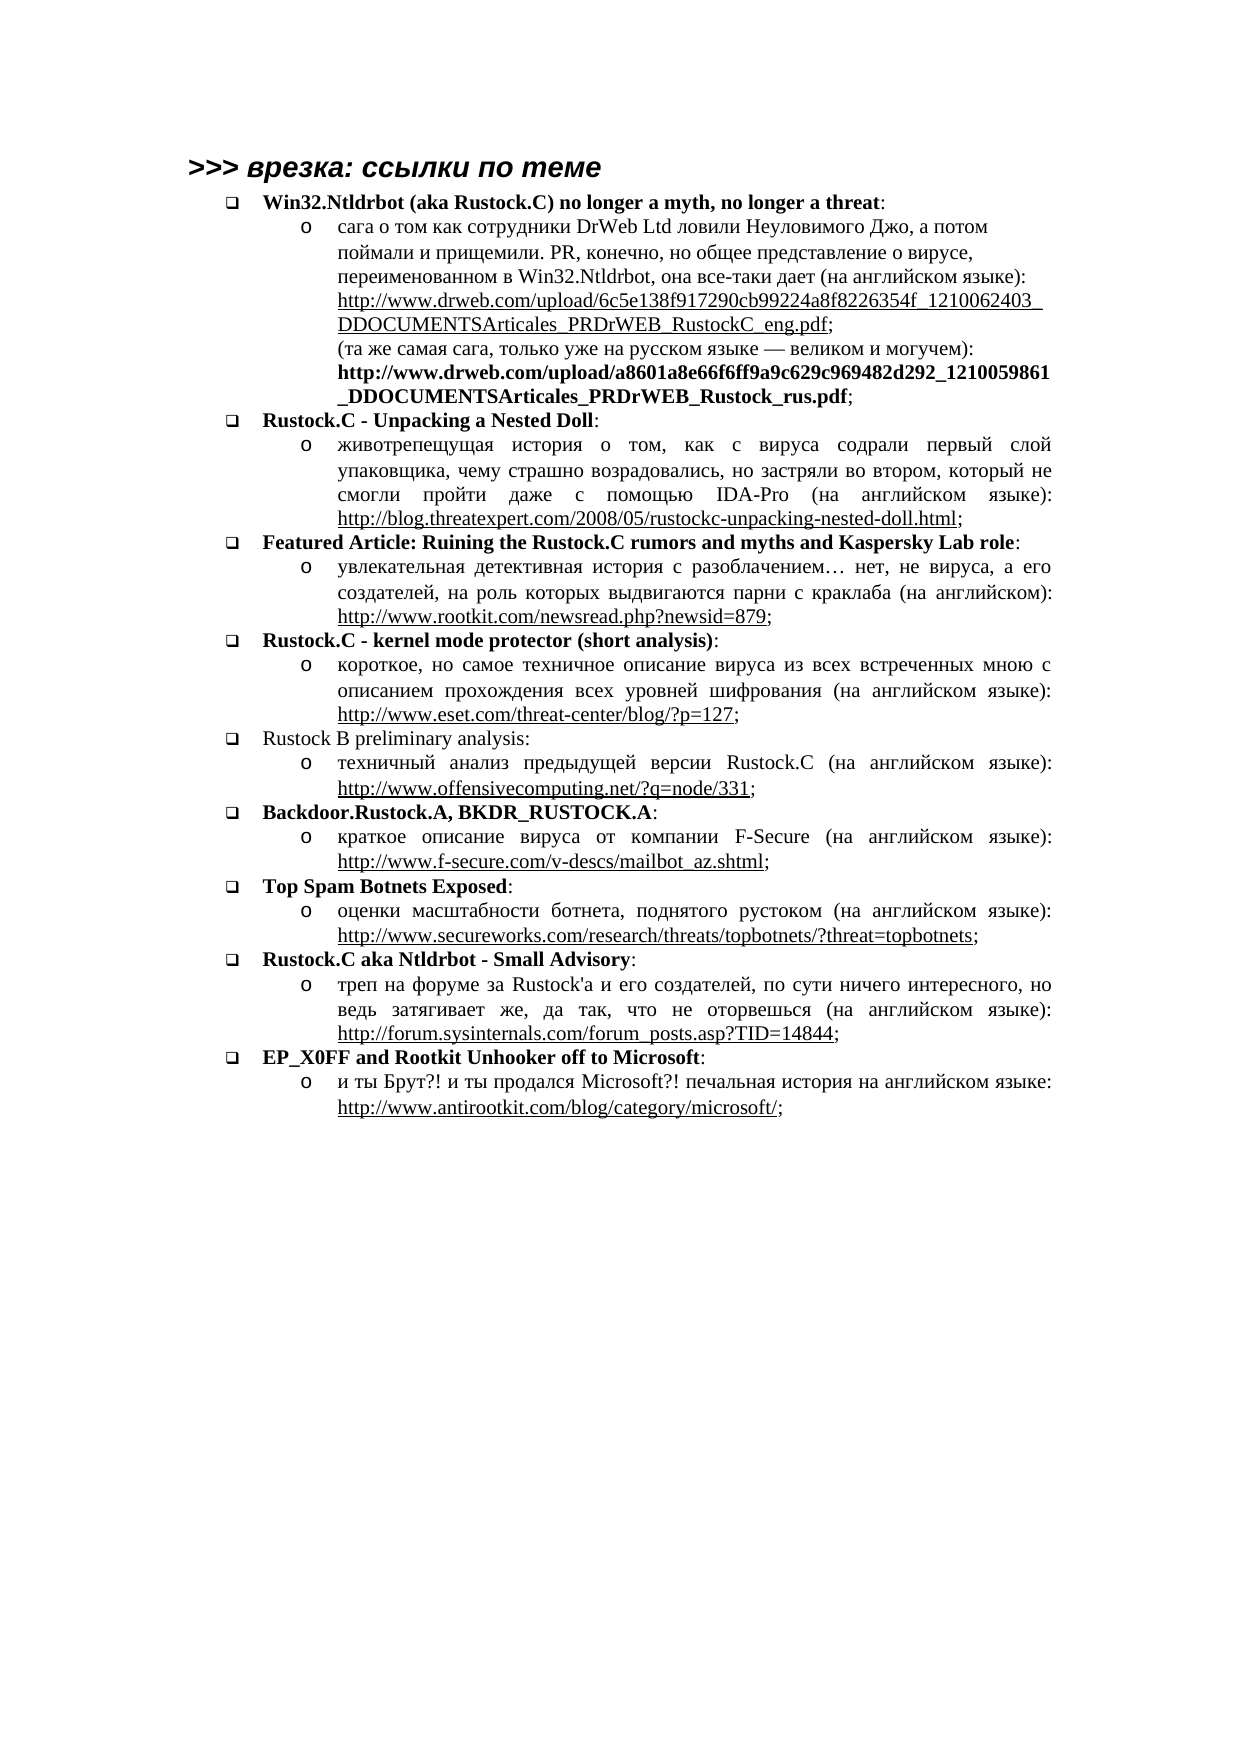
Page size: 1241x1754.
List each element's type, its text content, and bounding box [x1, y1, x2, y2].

list краткое описание вируса от компании F-Secure (на английском языке): http://www.f-secure.com/v-descs/mailbot_az.shtml; [300, 824, 1053, 873]
list треп на форуме за Rustock'а и его создателей, по сути ничего интересного, но ведь затягивает же, да так, что не оторвешься (на английском языке): http://forum.sysinternals.com/forum_posts.asp?TID=14844; [300, 971, 1053, 1045]
list животрепещущая история о том, как с вируса содрали первый слой упаковщика, чему страшно возрадовались, но застряли во втором, который не смогли пройти даже с помощью IDA-Pro (на английском языке): http://blog.threatexpert.com/2008/05/rustockc-unpacking-nested-doll.html; [300, 432, 1053, 530]
list Rustock.C - Unpacking a Nested Doll: [225, 408, 1053, 432]
list Rustock.C - kernel mode protector (short analysis): [225, 628, 1053, 652]
list EP_X0FF and Rootkit Unhooker off to Microsoft: [225, 1045, 1053, 1069]
list увлекательная детективная история с разоблачением… нет, не вируса, а его создателей, на роль которых выдвигаются парни с краклаба (на английском): http://www.rootkit.com/newsread.php?newsid=879; [300, 554, 1053, 628]
list и ты Брут?! и ты продался Microsoft?! печальная история на английском языке: http://www.antirootkit.com/blog/category/microsoft/; [300, 1069, 1053, 1119]
list Rustock.C aka Ntldrbot - Small Advisory: [225, 947, 1053, 971]
list Top Spam Botnets Exposed: [225, 873, 1053, 898]
list Win32.Ntldrbot (aka Rustock.C) no longer a myth, no longer a threat: [225, 190, 1053, 214]
list Backdoor.Rustock.A, BKDR_RUSTOCK.A: [225, 800, 1053, 824]
list сага о том как сотрудники DrWeb Ltd ловили Неуловимого Джо, а потом поймали и прищемили. PR, конечно, но общее представление о вирусе, переименованном в Win32.Ntldrbot, она все-таки дает (на английском языке): http://www.drweb.com/upload/6c5e138f917290cb99224a8f8226354f_1210062403_DDOCUMENTSArticales_PRDrWEB_RustockC_eng.pdf; (та же самая сага, только уже на русском языке — великом и могучем): http://www.drweb.com/upload/a8601a8e66f6ff9a9c629c969482d292_1210059861_DDOCUMENTSArticales_PRDrWEB_Rustock_rus.pdf; [300, 214, 1053, 408]
list Featured Article: Ruining the Rustock.C rumors and myths and Kaspersky Lab role: [225, 530, 1053, 554]
list оценки масштабности ботнета, поднятого рустоком (на английском языке): http://www.secureworks.com/research/threats/topbotnets/?threat=topbotnets; [300, 898, 1053, 947]
list техничный анализ предыдущей версии Rustock.C (на английском языке): http://www.offensivecomputing.net/?q=node/331; [300, 750, 1053, 800]
subtitle >>> врезка: ссылки по теме [187, 150, 1053, 183]
list короткое, но самое техничное описание вируса из всех встреченных мною с описанием прохождения всех уровней шифрования (на английском языке): http://www.eset.com/threat-center/blog/?p=127; [300, 652, 1053, 726]
list Rustock B preliminary analysis: [225, 726, 1053, 750]
